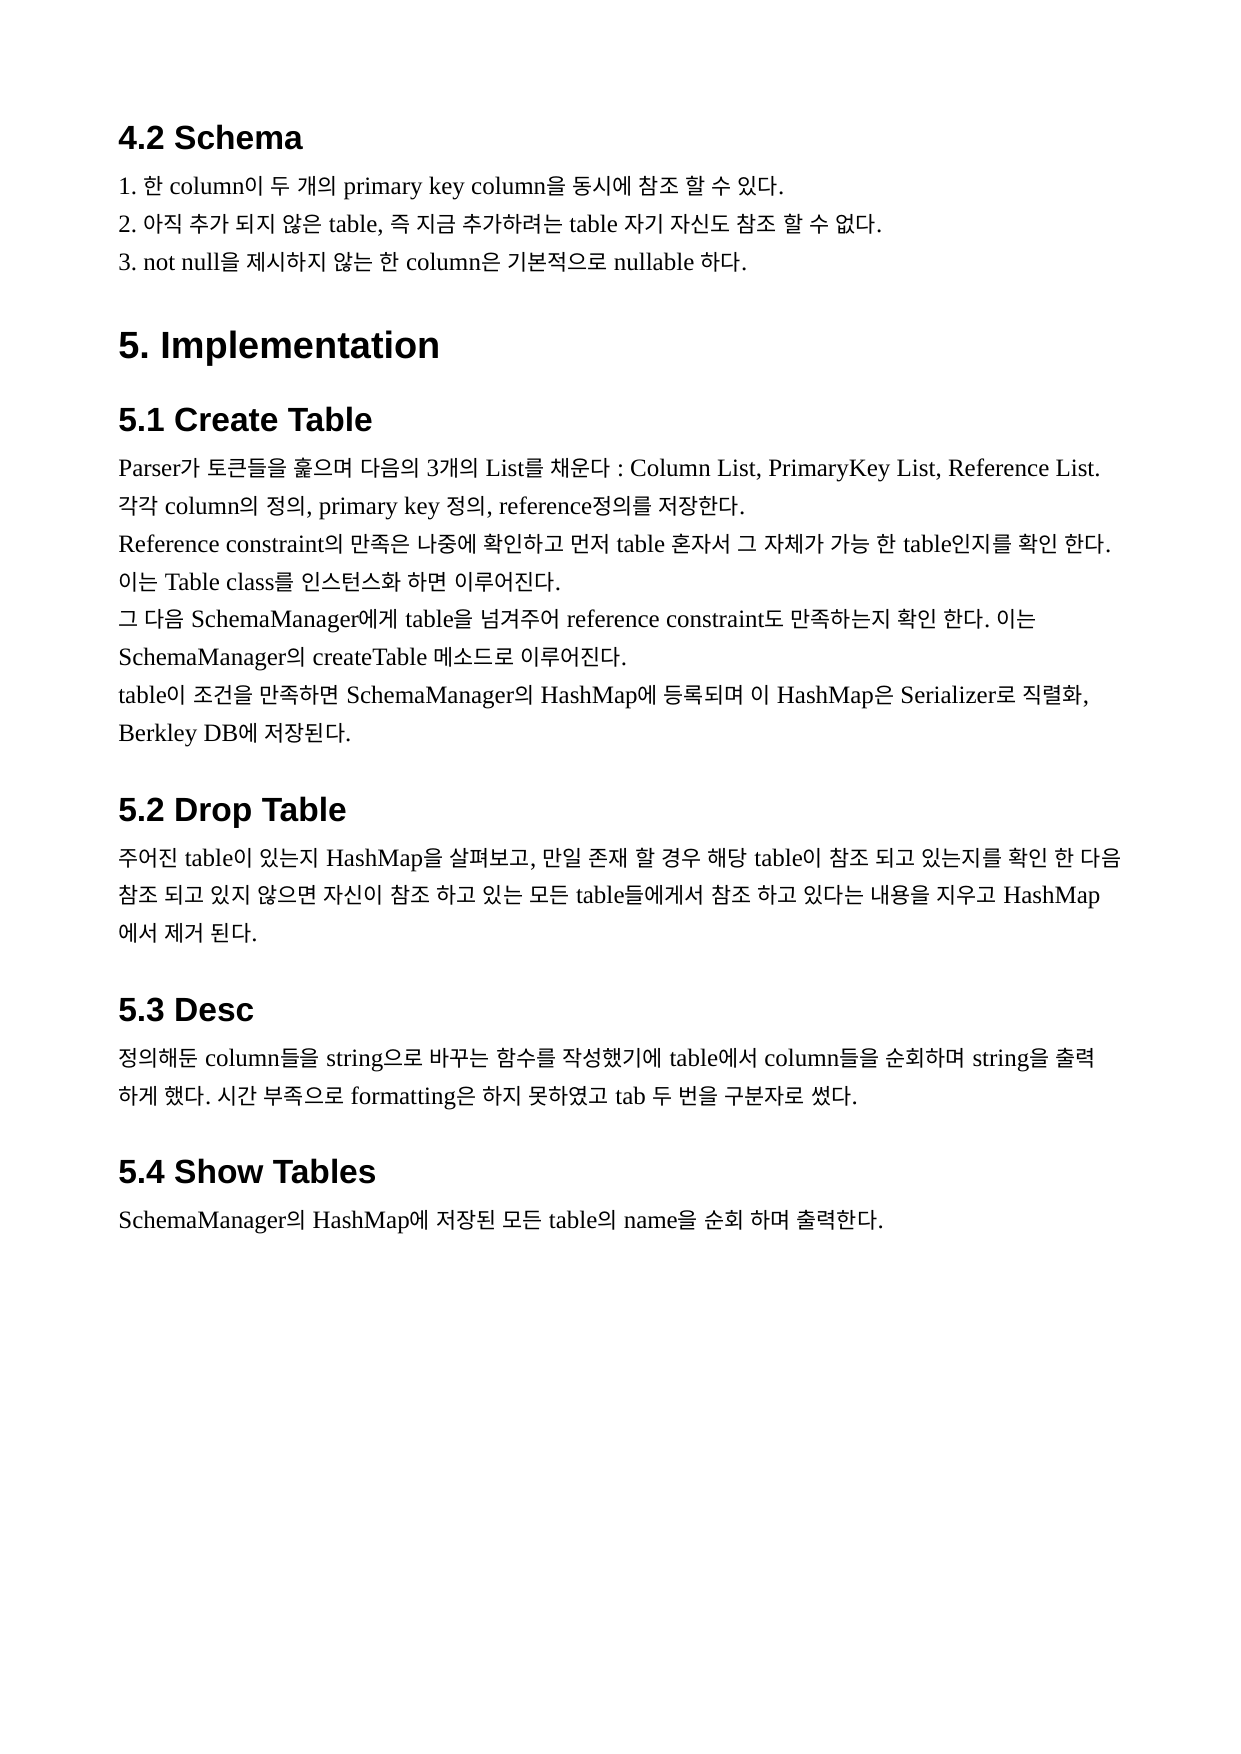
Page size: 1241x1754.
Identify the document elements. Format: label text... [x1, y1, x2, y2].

text 1. 한 column이 두 개의 primary key column을 동시에 참조 할 수 있다. 2. 아직 추가 되지 않은 table, 즉 지금 추가하려는 table 자기 자신도 참조 할 수 없다. 3. not null을 제시하지 않는 한 column은 기본적으로 nullable 하다. [118, 169, 1122, 277]
subtitle 5.1 Create Table [118, 399, 1122, 438]
text Parser가 토큰들을 훑으며 다음의 3개의 List를 채운다 : Column List, PrimaryKey List, Reference List. 각각 column의 정의, primary key 정의, reference정의를 저장한다. Reference constraint의 만족은 나중에 확인하고 먼저 table 혼자서 그 자체가 가능 한 table인지를 확인 한다. 이는 Table class를 인스턴스화 하면 이루어진다. 그 다음 SchemaManager에게 table을 넘겨주어 reference constraint도 만족하는지 확인 한다. 이는 SchemaManager의 createTable 메소드로 이루어진다. table이 조건을 만족하면 SchemaManager의 HashMap에 등록되며 이 HashMap은 Serializer로 직렬화, Berkley DB에 저장된다. [118, 451, 1122, 748]
text 주어진 table이 있는지 HashMap을 살펴보고, 만일 존재 할 경우 해당 table이 참조 되고 있는지를 확인 한 다음 참조 되고 있지 않으면 자신이 참조 하고 있는 모든 table들에게서 참조 하고 있다는 내용을 지우고 HashMap에서 제거 된다. [118, 841, 1122, 948]
subtitle 4.2 Schema [118, 118, 1122, 157]
subtitle 5.3 Desc [118, 990, 1122, 1028]
subtitle 5.4 Show Tables [118, 1152, 1122, 1191]
text SchemaManager의 HashMap에 저장된 모든 table의 name을 순회 하며 출력한다. [118, 1203, 1122, 1235]
text 정의해둔 column들을 string으로 바꾸는 함수를 작성했기에 table에서 column들을 순회하며 string을 출력 하게 했다. 시간 부족으로 formatting은 하지 못하였고 tab 두 번을 구분자로 썼다. [118, 1041, 1122, 1111]
subtitle 5. Implementation [118, 323, 1122, 366]
subtitle 5.2 Drop Table [118, 789, 1122, 828]
